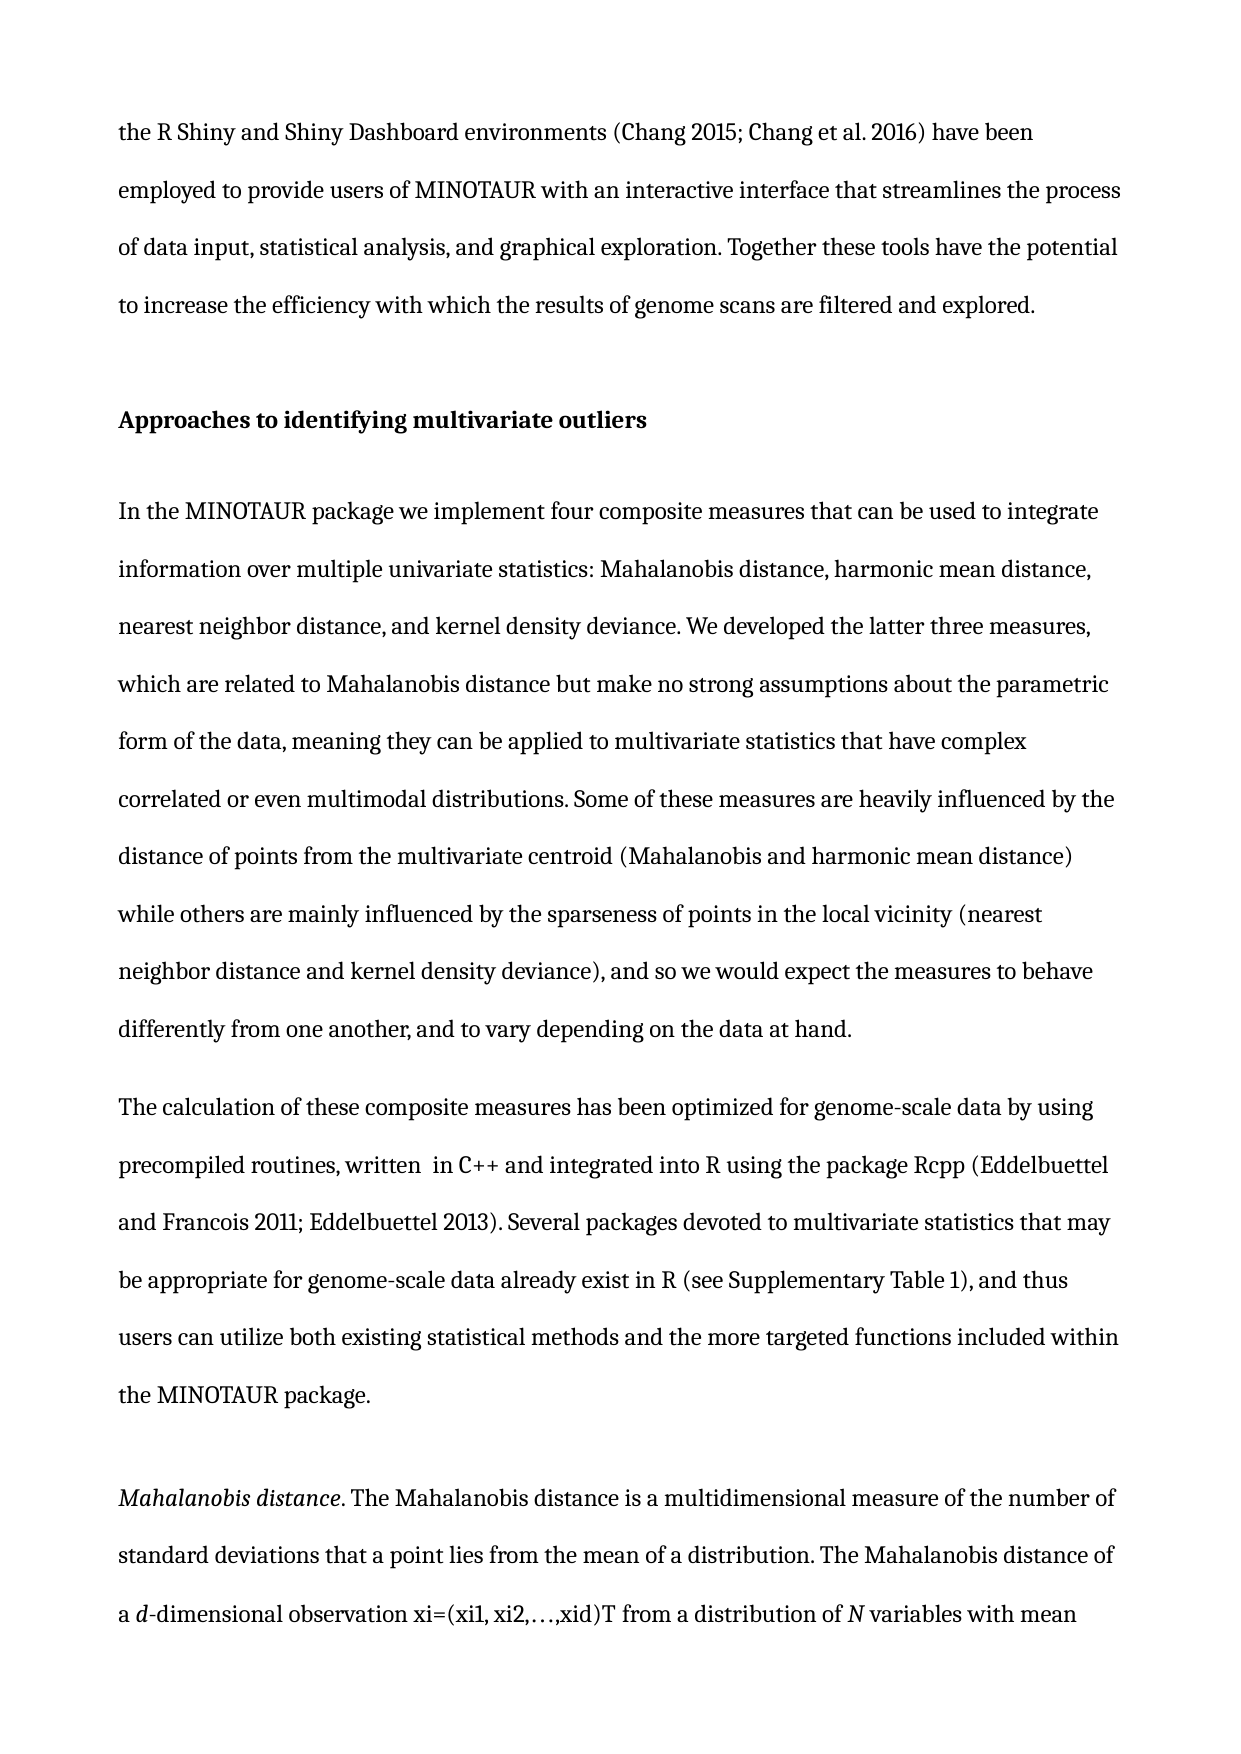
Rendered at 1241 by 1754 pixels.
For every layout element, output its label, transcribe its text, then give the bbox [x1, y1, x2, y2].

text In the MINOTAUR package we implement four composite measures that can be used to integrate information over multiple univariate statistics: Mahalanobis distance, harmonic mean distance, nearest neighbor distance, and kernel density deviance. We developed the latter three measures, which are related to Mahalanobis distance but make no strong assumptions about the parametric form of the data, meaning they can be applied to multivariate statistics that have complex correlated or even multimodal distributions. Some of these measures are heavily influenced by the distance of points from the multivariate centroid (Mahalanobis and harmonic mean distance) while others are mainly influenced by the sparseness of points in the local vicinity (nearest neighbor distance and kernel density deviance), and so we would expect the measures to behave differently from one another, and to vary depending on the data at hand. [118, 497, 1122, 1043]
text the R Shiny and Shiny Dashboard environments (Chang 2015; Chang et al. 2016) have been employed to provide users of MINOTAUR with an interactive interface that streamlines the process of data input, statistical analysis, and graphical exploration. Together these tools have the potential to increase the efficiency with which the results of genome scans are filtered and explored. [118, 118, 1122, 319]
subtitle Approaches to identifying multivariate outliers [118, 406, 1122, 435]
text The calculation of these composite measures has been optimized for genome-scale data by using precompiled routines, written in C++ and integrated into R using the package Rcpp (Eddelbuettel and Francois 2011; Eddelbuettel 2013). Several packages devoted to multivariate statistics that may be appropriate for genome-scale data already exist in R (see Supplementary Table 1), and thus users can utilize both existing statistical methods and the more targeted functions included within the MINOTAUR package. [118, 1093, 1122, 1409]
text Mahalanobis distance. The Mahalanobis distance is a multidimensional measure of the number of standard deviations that a point lies from the mean of a distribution. The Mahalanobis distance of a d-dimensional observation xi=(xi1, xi2,…,xid)T from a distribution of N variables with mean [118, 1484, 1122, 1628]
